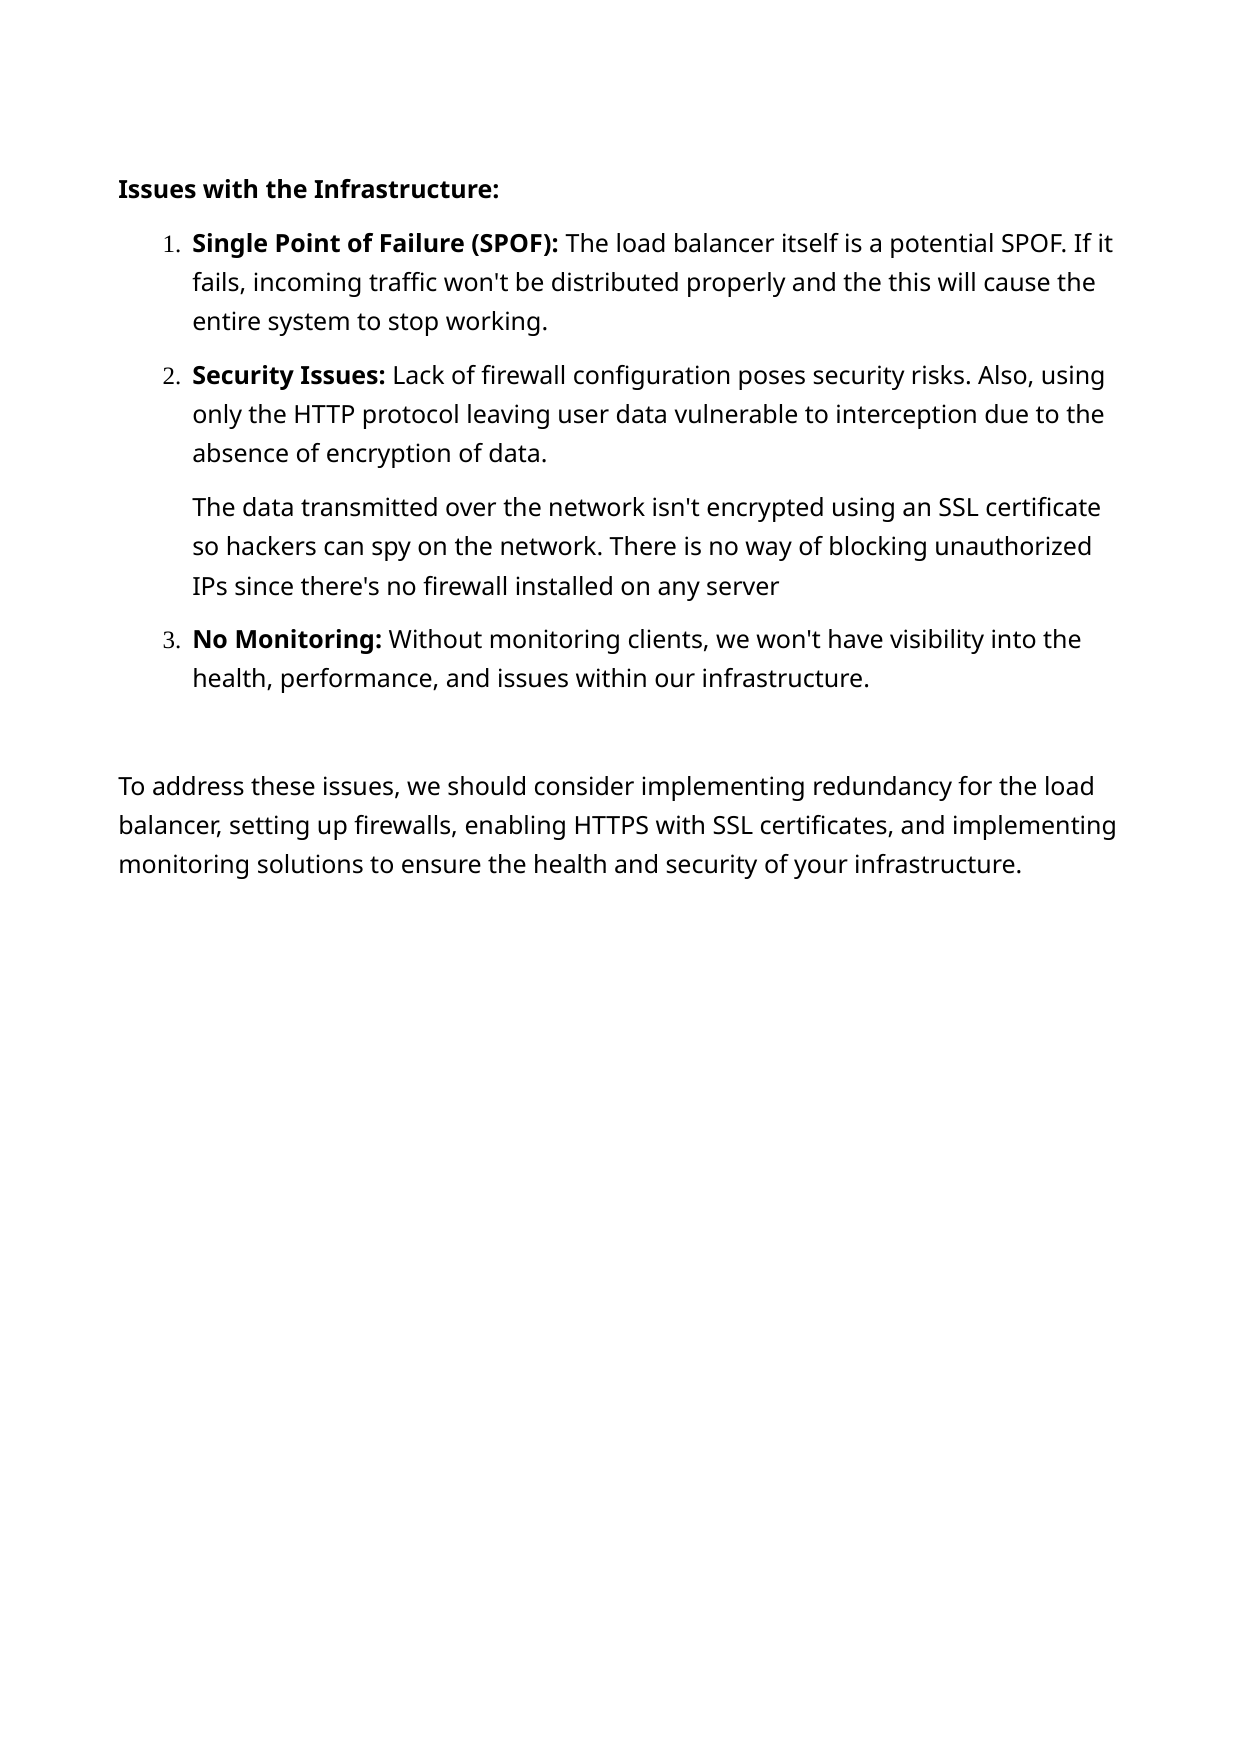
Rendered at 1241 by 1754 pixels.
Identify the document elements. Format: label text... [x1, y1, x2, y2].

list Security Issues: Lack of firewall configuration poses security risks. Also, using only the HTTP protocol leaving user data vulnerable to interception due to the absence of encryption of data. [162, 358, 1122, 470]
list Single Point of Failure (SPOF): The load balancer itself is a potential SPOF. If it fails, incoming traffic won't be distributed properly and the this will cause the entire system to stop working. [162, 226, 1122, 338]
text To address these issues, we should consider implementing redundancy for the load balancer, setting up firewalls, enabling HTTPS with SSL certificates, and implementing monitoring solutions to ensure the health and security of your infrastructure. [118, 768, 1122, 881]
list No Monitoring: Without monitoring clients, we won't have visibility into the health, performance, and issues within our infrastructure. [162, 622, 1122, 695]
text Issues with the Infrastructure: [118, 172, 1122, 206]
list The data transmitted over the network isn't encrypted using an SSL certificate so hackers can spy on the network. There is no way of blocking unauthorized IPs since there's no firewall installed on any server [162, 490, 1122, 602]
